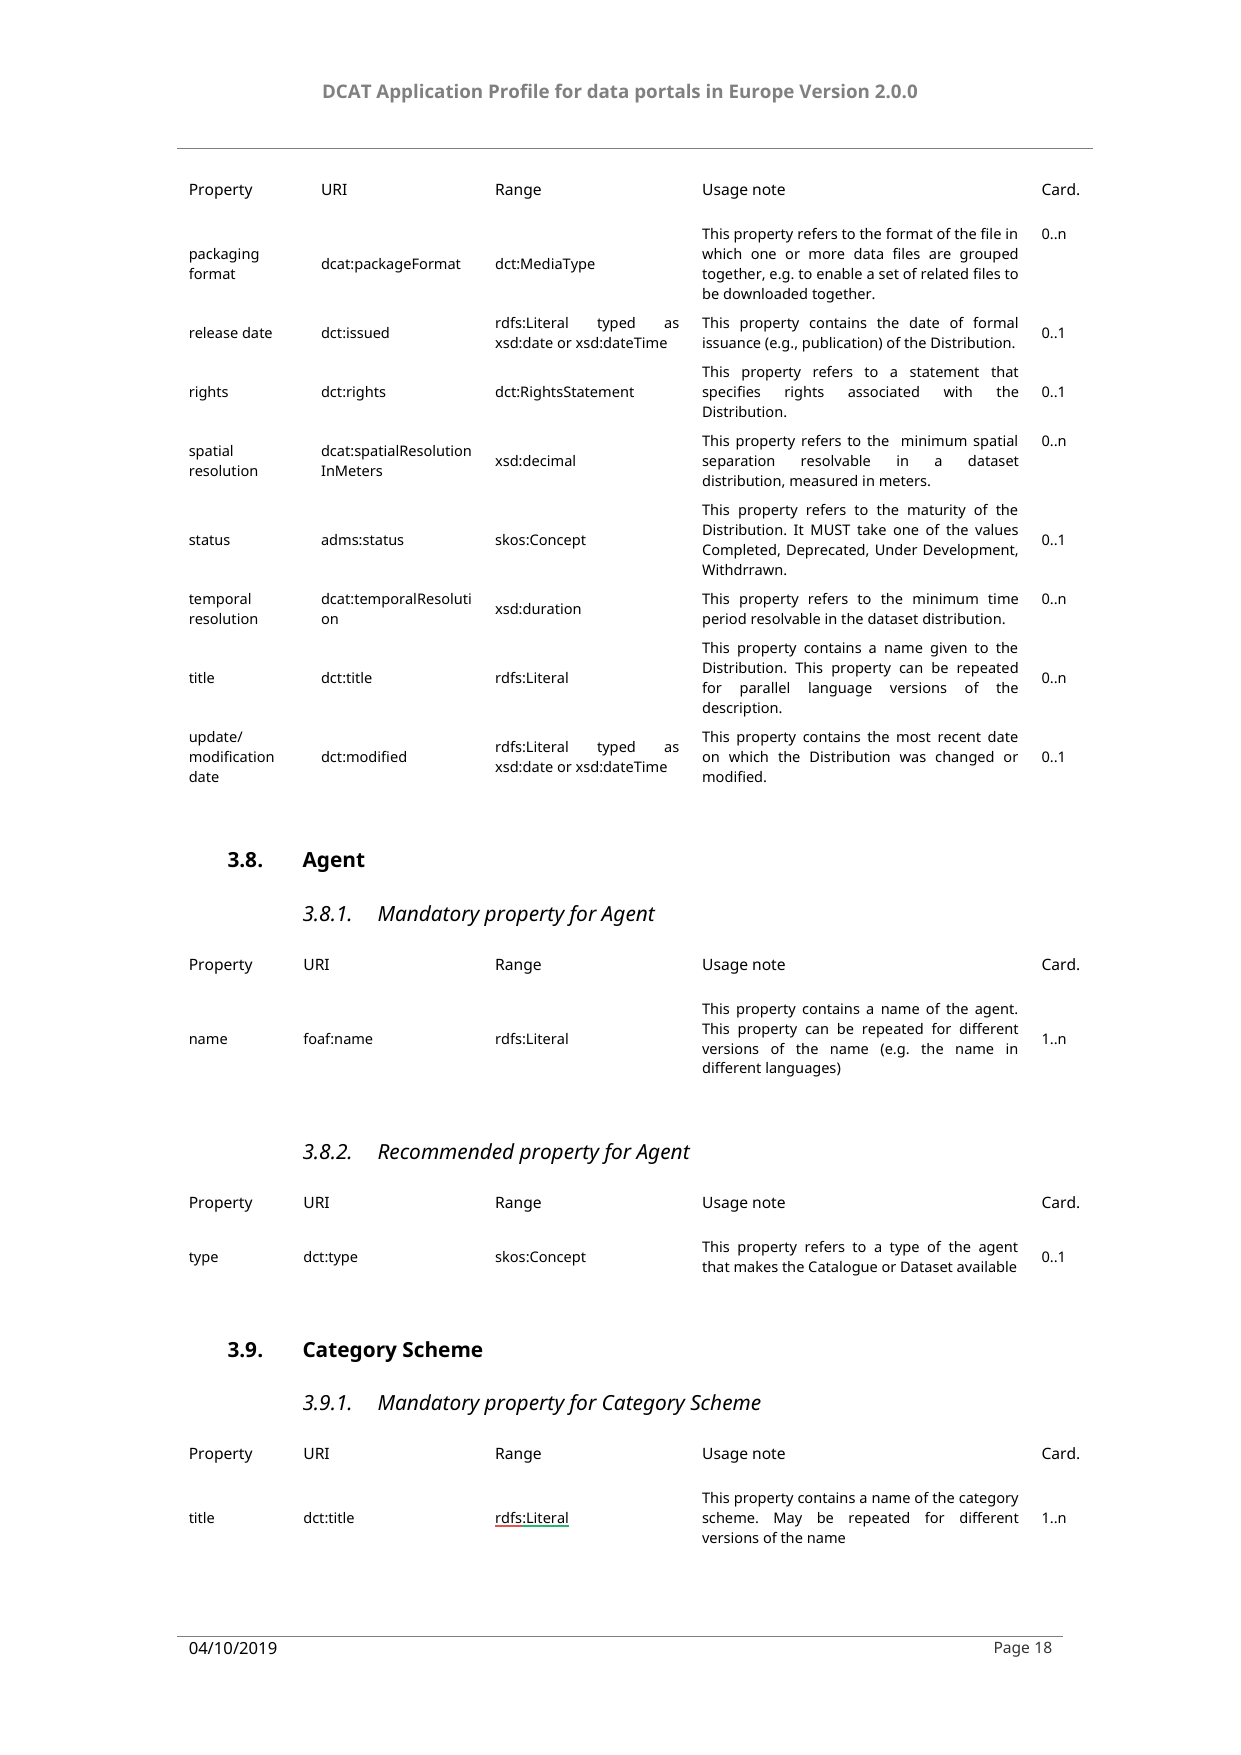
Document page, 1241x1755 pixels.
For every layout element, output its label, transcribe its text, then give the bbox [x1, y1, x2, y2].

table_cell adms:status [310, 496, 483, 584]
table_header Property [178, 179, 309, 219]
table_header Usage note [691, 179, 1030, 219]
table_header Card. [1031, 1191, 1103, 1231]
table_cell This property refers to the format of the file in which one or more data files are grouped together, e.g. to enable a set of related files to be downloaded together. [691, 220, 1030, 308]
table_cell This property refers to the maturity of the Distribution. It MUST take one of the values Completed, Deprecated, Under Development, Withdrrawn. [691, 496, 1030, 584]
table_cell temporal resolution [178, 585, 309, 633]
table_cell name [178, 995, 291, 1082]
table_cell dct:title [292, 1484, 483, 1552]
table_cell This property contains a name given to the Distribution. This property can be repeated for parallel language versions of the description. [691, 634, 1030, 722]
table_cell dct:type [292, 1233, 483, 1281]
table_cell This property refers to a statement that specifies rights associated with the Distribution. [691, 358, 1030, 426]
table_header URI [310, 179, 483, 219]
table_cell packaging format [178, 220, 309, 308]
subtitle Mandatory property for Agent [302, 899, 1063, 927]
table_cell 0..n [1031, 634, 1103, 722]
table_cell xsd:duration [484, 585, 690, 633]
table_cell update/ modification date [178, 723, 309, 791]
table_header Property [178, 1191, 291, 1231]
table_cell dct:RightsStatement [484, 358, 690, 426]
table_cell rdfs:Literal [484, 995, 690, 1082]
table_cell rdfs:Literal typed as xsd:date or xsd:dateTime [484, 309, 690, 357]
table_cell skos:Concept [484, 496, 690, 584]
table_cell 0..1 [1031, 358, 1103, 426]
table_header Usage note [691, 1443, 1030, 1483]
table_cell title [178, 1484, 291, 1552]
table_cell This property refers to the minimum spatial separation resolvable in a dataset distribution, measured in meters. [691, 427, 1030, 495]
table_header URI [292, 954, 483, 993]
table_header URI [292, 1443, 483, 1483]
table_cell dct:title [310, 634, 483, 722]
table_cell release date [178, 309, 309, 357]
table_header Range [484, 954, 690, 993]
table_cell 0..1 [1031, 723, 1103, 791]
table_cell spatial resolution [178, 427, 309, 495]
table_header Card. [1031, 954, 1103, 993]
table_cell This property contains the most recent date on which the Distribution was changed or modified. [691, 723, 1030, 791]
table_header Card. [1031, 1443, 1103, 1483]
table_header Property [178, 1443, 291, 1483]
table_cell This property contains a name of the agent. This property can be repeated for different versions of the name (e.g. the name in different languages) [691, 995, 1030, 1082]
table_header Range [484, 1443, 690, 1483]
table_cell This property refers to a type of the agent that makes the Catalogue or Dataset available [691, 1233, 1030, 1281]
table_cell dcat:packageFormat [310, 220, 483, 308]
table_cell This property contains a name of the category scheme. May be repeated for different versions of the name [691, 1484, 1030, 1552]
table_header Range [484, 179, 690, 219]
table_cell dct:modified [310, 723, 483, 791]
table_header URI [292, 1191, 483, 1231]
table_cell rdfs:Literal typed as xsd:date or xsd:dateTime [484, 723, 690, 791]
table_cell rdfs:Literal [484, 634, 690, 722]
subtitle Mandatory property for Category Scheme [302, 1388, 1063, 1417]
table_cell rights [178, 358, 309, 426]
table_cell 1..n [1031, 995, 1103, 1082]
table_cell dct:issued [310, 309, 483, 357]
table_cell 0..n [1031, 427, 1103, 495]
table_cell 0..1 [1031, 496, 1103, 584]
table_cell 0..n [1031, 220, 1103, 308]
subtitle Agent [227, 846, 1063, 874]
table_cell 0..n [1031, 585, 1103, 633]
table_header Usage note [691, 954, 1030, 993]
table_cell 0..1 [1031, 309, 1103, 357]
subtitle Recommended property for Agent [302, 1137, 1063, 1165]
table_cell dct:MediaType [484, 220, 690, 308]
table_cell 1..n [1031, 1484, 1103, 1552]
table_cell xsd:decimal [484, 427, 690, 495]
table_cell dcat:temporalResolution [310, 585, 483, 633]
table_cell status [178, 496, 309, 584]
table_header Card. [1031, 179, 1103, 219]
table_cell This property refers to the minimum time period resolvable in the dataset distribution. [691, 585, 1030, 633]
table_cell dcat:spatialResolutionInMeters [310, 427, 483, 495]
table_cell type [178, 1233, 291, 1281]
table_cell title [178, 634, 309, 722]
subtitle Category Scheme [227, 1335, 1063, 1363]
table_cell dct:rights [310, 358, 483, 426]
table_header Usage note [691, 1191, 1030, 1231]
table_cell foaf:name [292, 995, 483, 1082]
table_header Property [178, 954, 291, 993]
table_cell 0..1 [1031, 1233, 1103, 1281]
table_cell rdfs:Literal [484, 1484, 690, 1552]
table_cell skos:Concept [484, 1233, 690, 1281]
table_header Range [484, 1191, 690, 1231]
table_cell This property contains the date of formal issuance (e.g., publication) of the Distribution. [691, 309, 1030, 357]
